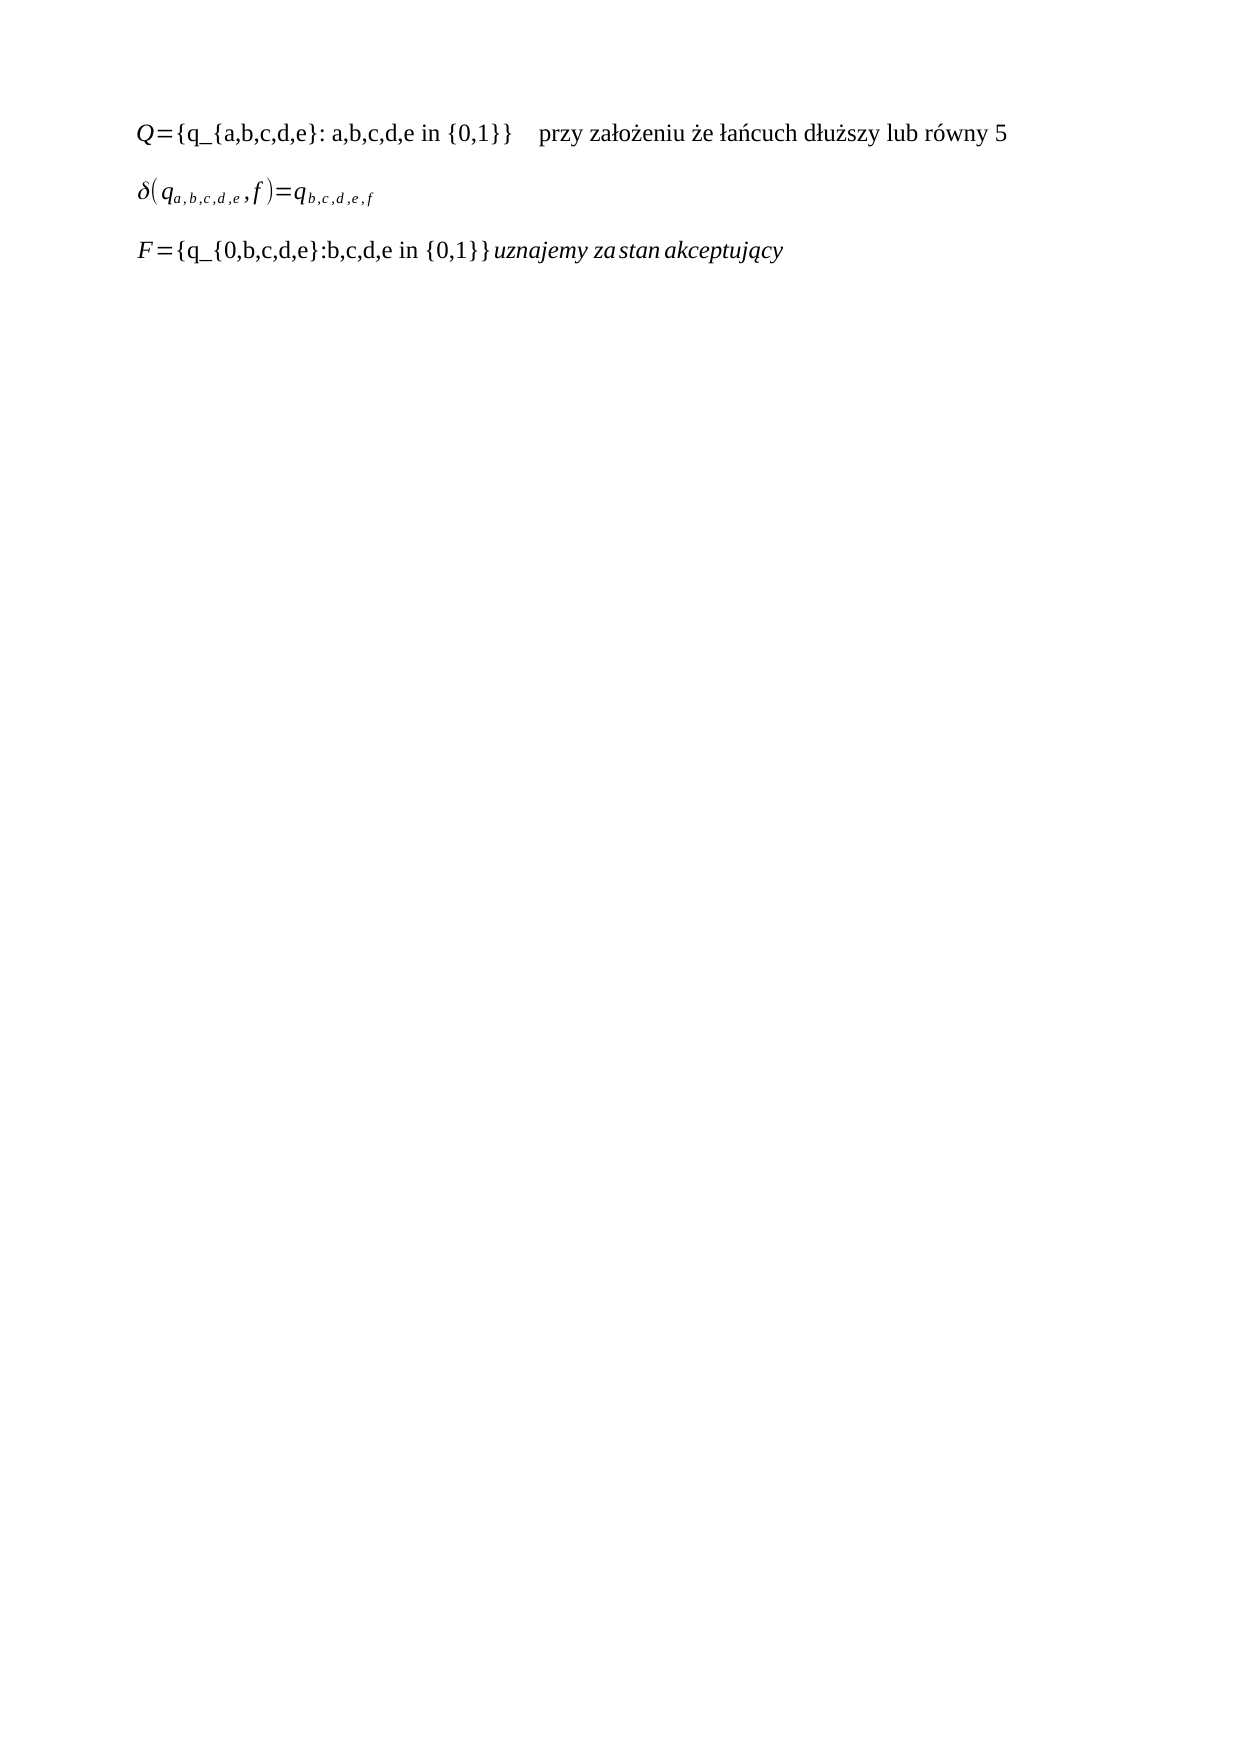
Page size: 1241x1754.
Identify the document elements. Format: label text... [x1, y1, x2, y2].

text przy założeniu że łańcuch dłuższy lub równy 5 [118, 118, 1122, 147]
